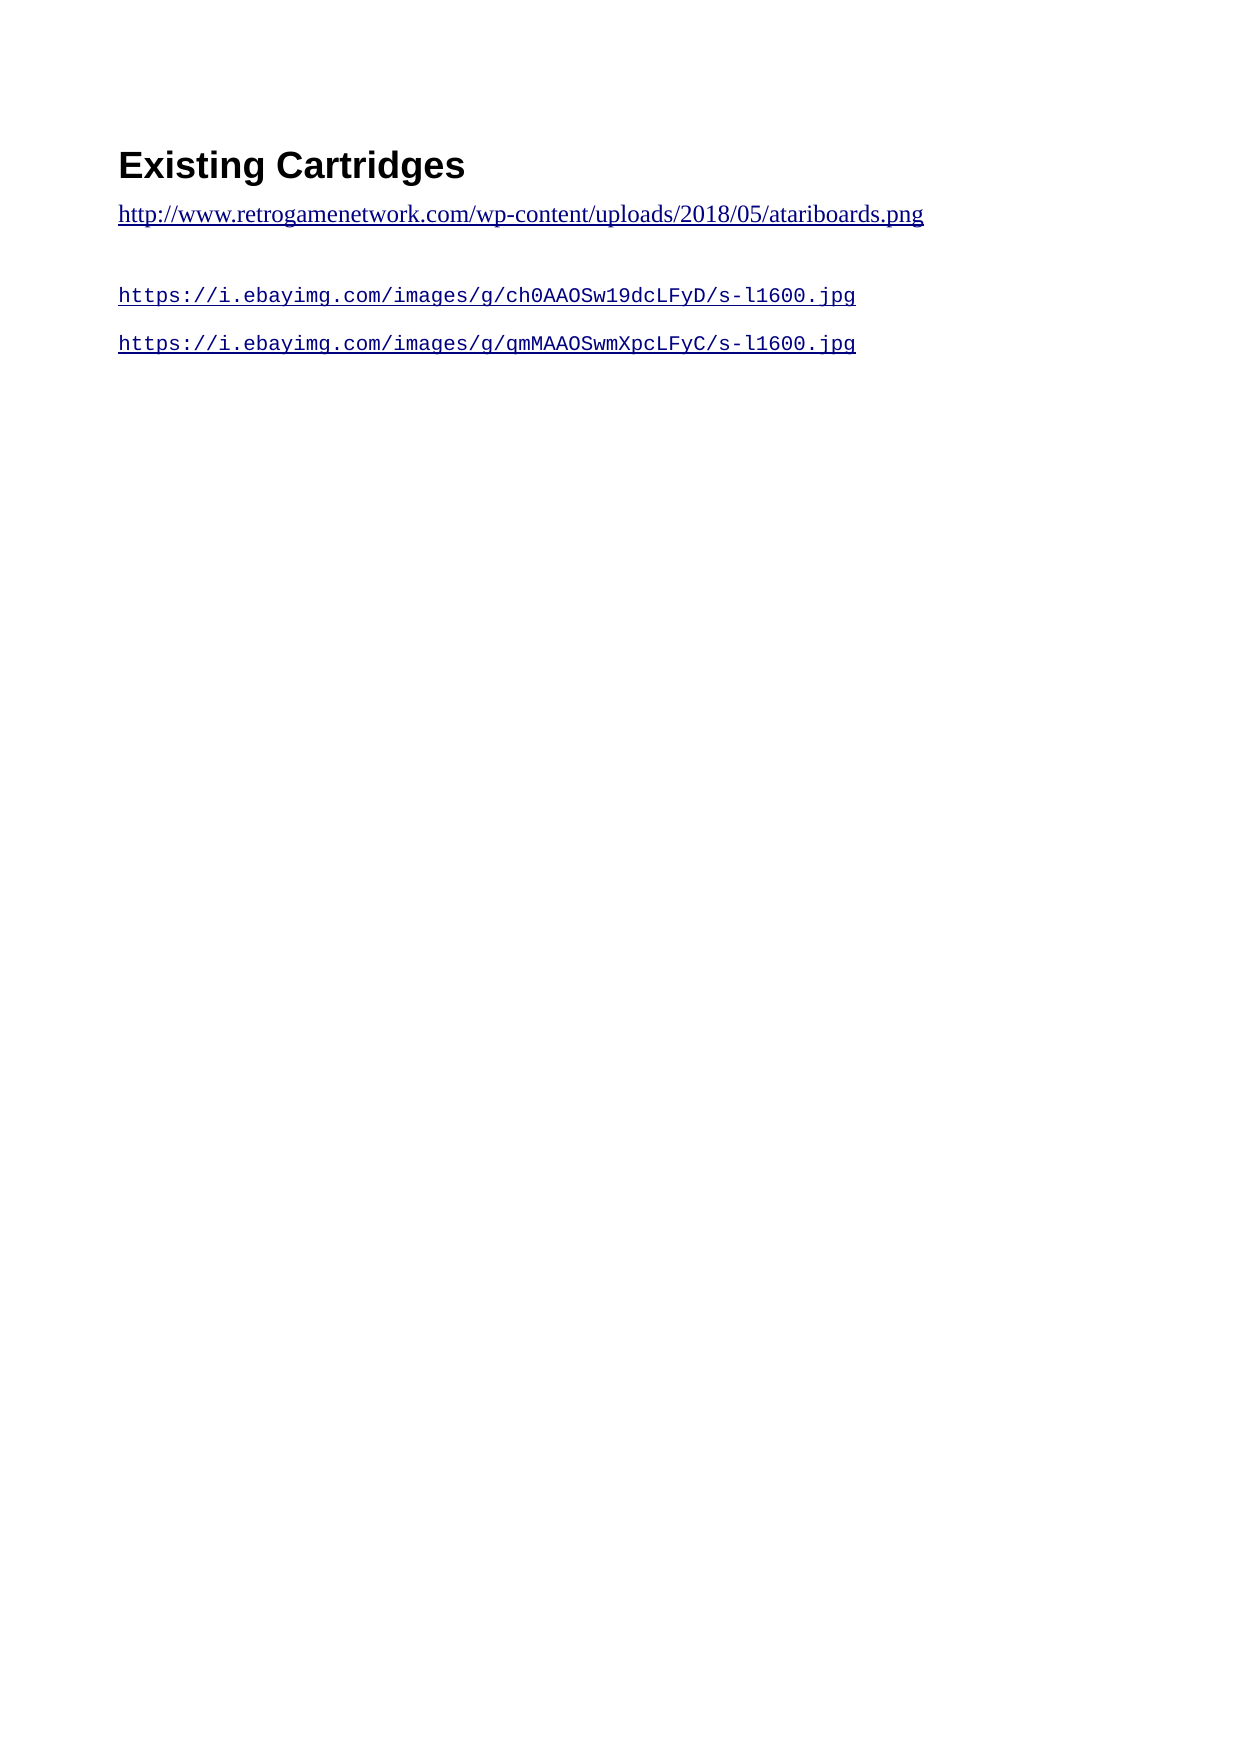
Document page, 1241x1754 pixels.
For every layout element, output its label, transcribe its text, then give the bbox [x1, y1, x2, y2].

subtitle Existing Cartridges [118, 143, 1122, 187]
text http://www.retrogamenetwork.com/wp-content/uploads/2018/05/atariboards.png [118, 199, 1122, 228]
text https://i.ebayimg.com/images/g/ch0AAOSw19dcLFyD/s-l1600.jpg [118, 286, 1122, 309]
text https://i.ebayimg.com/images/g/qmMAAOSwmXpcLFyC/s-l1600.jpg [118, 333, 1122, 356]
